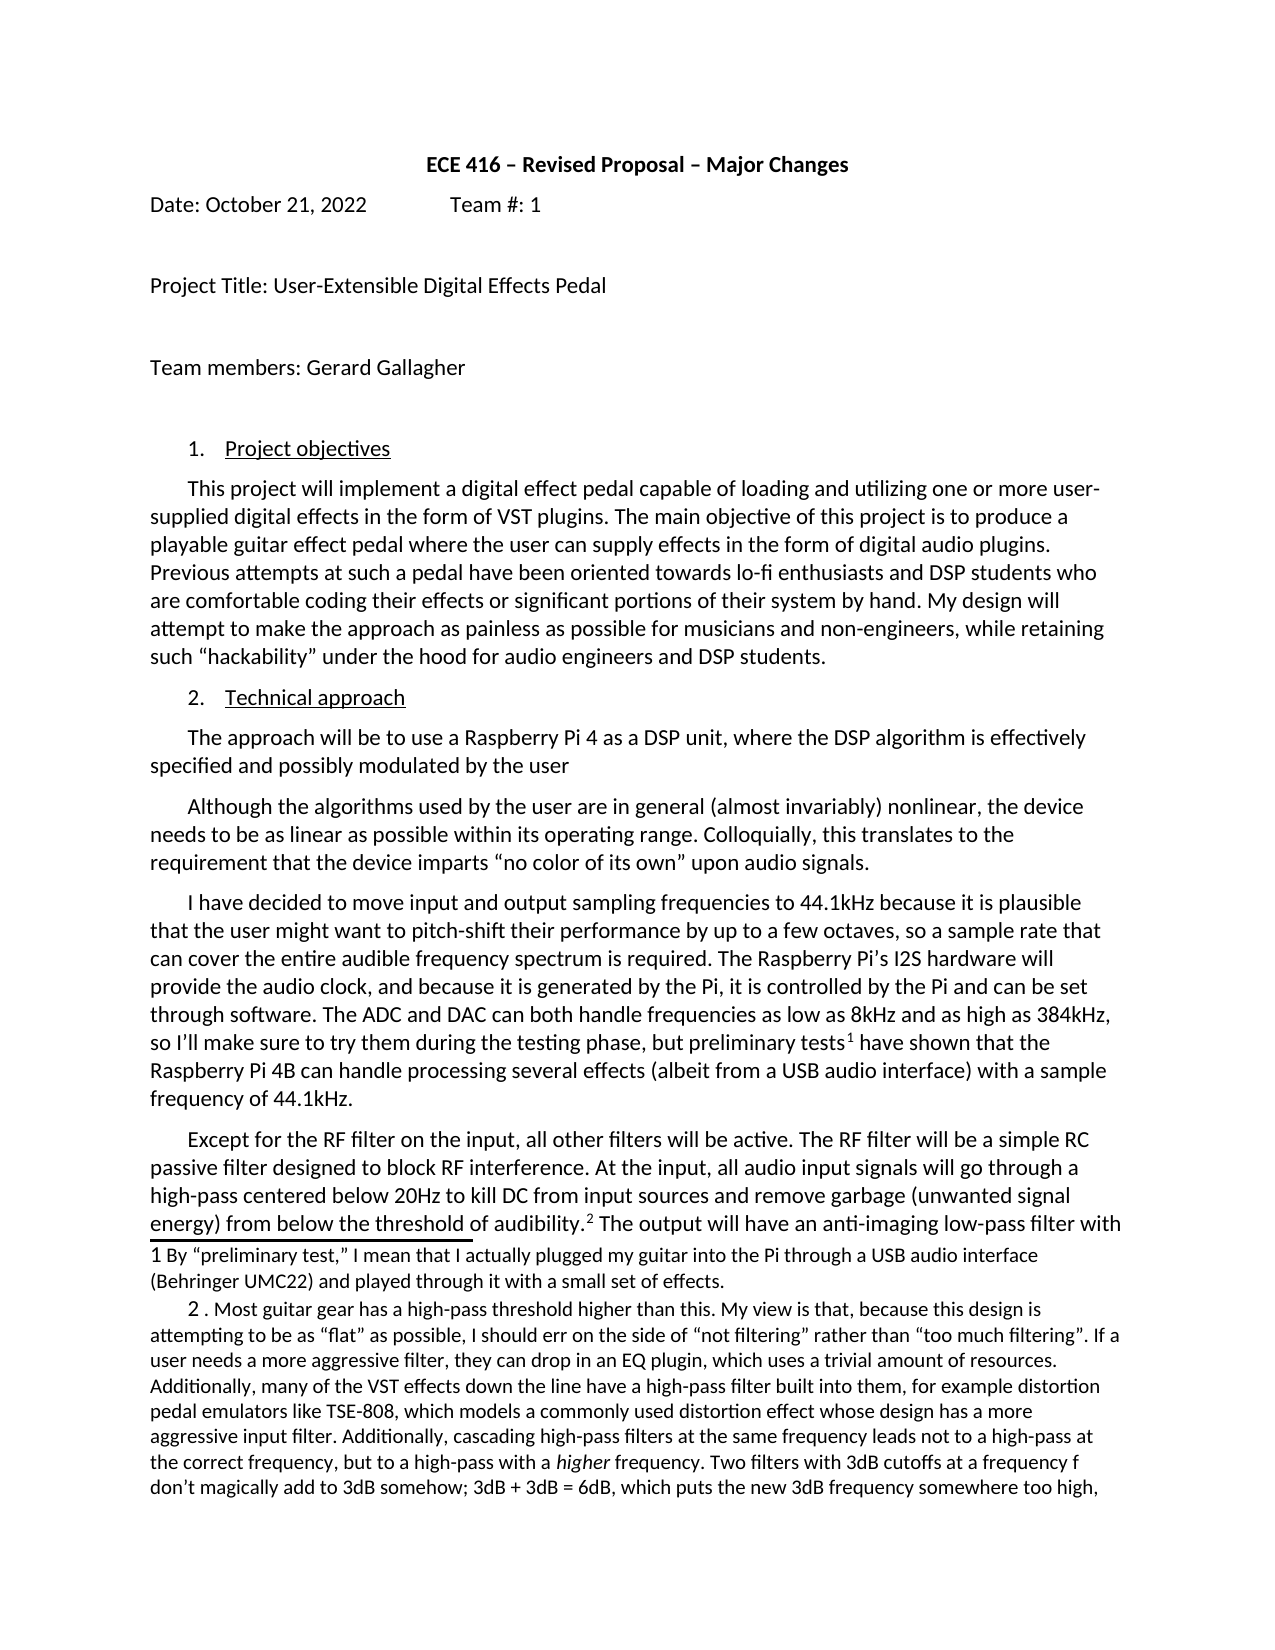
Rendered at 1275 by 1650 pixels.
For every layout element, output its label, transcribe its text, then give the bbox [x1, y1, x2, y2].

text Team members: Gerard Gallagher [150, 353, 1125, 381]
text Except for the RF filter on the input, all other filters will be active. The RF filter will be a simple RC passive filter designed to block RF interference. At the input, all audio input signals will go through a high-pass centered below 20Hz to kill DC from input sources and remove garbage (unwanted signal energy) from below the threshold of audibility. The output will have an anti-imaging low-pass filter with [150, 1125, 1125, 1237]
text Date: October 21, 2022 Team #: 1 [150, 191, 1125, 218]
text By “preliminary test,” I mean that I actually plugged my guitar into the Pi through a USB audio interface (Behringer UMC22) and played through it with a small set of effects. [150, 1241, 1125, 1294]
list Technical approach [187, 683, 1125, 711]
text This project will implement a digital effect pedal capable of loading and utilizing one or more user-supplied digital effects in the form of VST plugins. The main objective of this project is to produce a playable guitar effect pedal where the user can supply effects in the form of digital audio plugins. Previous attempts at such a pedal have been oriented towards lo-fi enthusiasts and DSP students who are comfortable coding their effects or significant portions of their system by hand. My design will attempt to make the approach as painless as possible for musicians and non-engineers, while retaining such “hackability” under the hood for audio engineers and DSP students. [150, 474, 1125, 670]
text Although the algorithms used by the user are in general (almost invariably) nonlinear, the device needs to be as linear as possible within its operating range. Colloquially, this translates to the requirement that the device imparts “no color of its own” upon audio signals. [150, 792, 1125, 876]
text ECE 416 – Revised Proposal – Major Changes [150, 150, 1125, 178]
list Project objectives [187, 434, 1125, 462]
text I have decided to move input and output sampling frequencies to 44.1kHz because it is plausible that the user might want to pitch-shift their performance by up to a few octaves, so a sample rate that can cover the entire audible frequency spectrum is required. The Raspberry Pi’s I2S hardware will provide the audio clock, and because it is generated by the Pi, it is controlled by the Pi and can be set through software. The ADC and DAC can both handle frequencies as low as 8kHz and as high as 384kHz, so I’ll make sure to try them during the testing phase, but preliminary tests have shown that the Raspberry Pi 4B can handle processing several effects (albeit from a USB audio interface) with a sample frequency of 44.1kHz. [150, 888, 1125, 1113]
text . Most guitar gear has a high-pass threshold higher than this. My view is that, because this design is attempting to be as “flat” as possible, I should err on the side of “not filtering” rather than “too much filtering”. If a user needs a more aggressive filter, they can drop in an EQ plugin, which uses a trivial amount of resources. Additionally, many of the VST effects down the line have a high-pass filter built into them, for example distortion pedal emulators like TSE-808, which models a commonly used distortion effect whose design has a more aggressive input filter. Additionally, cascading high-pass filters at the same frequency leads not to a high-pass at the correct frequency, but to a high-pass with a higher frequency. Two filters with 3dB cutoffs at a frequency f don’t magically add to 3dB somehow; 3dB + 3dB = 6dB, which puts the new 3dB frequency somewhere too high, [150, 1294, 1125, 1500]
text The approach will be to use a Raspberry Pi 4 as a DSP unit, where the DSP algorithm is effectively specified and possibly modulated by the user [150, 723, 1125, 779]
text Project Title: User-Extensible Digital Effects Pedal [150, 272, 1125, 299]
